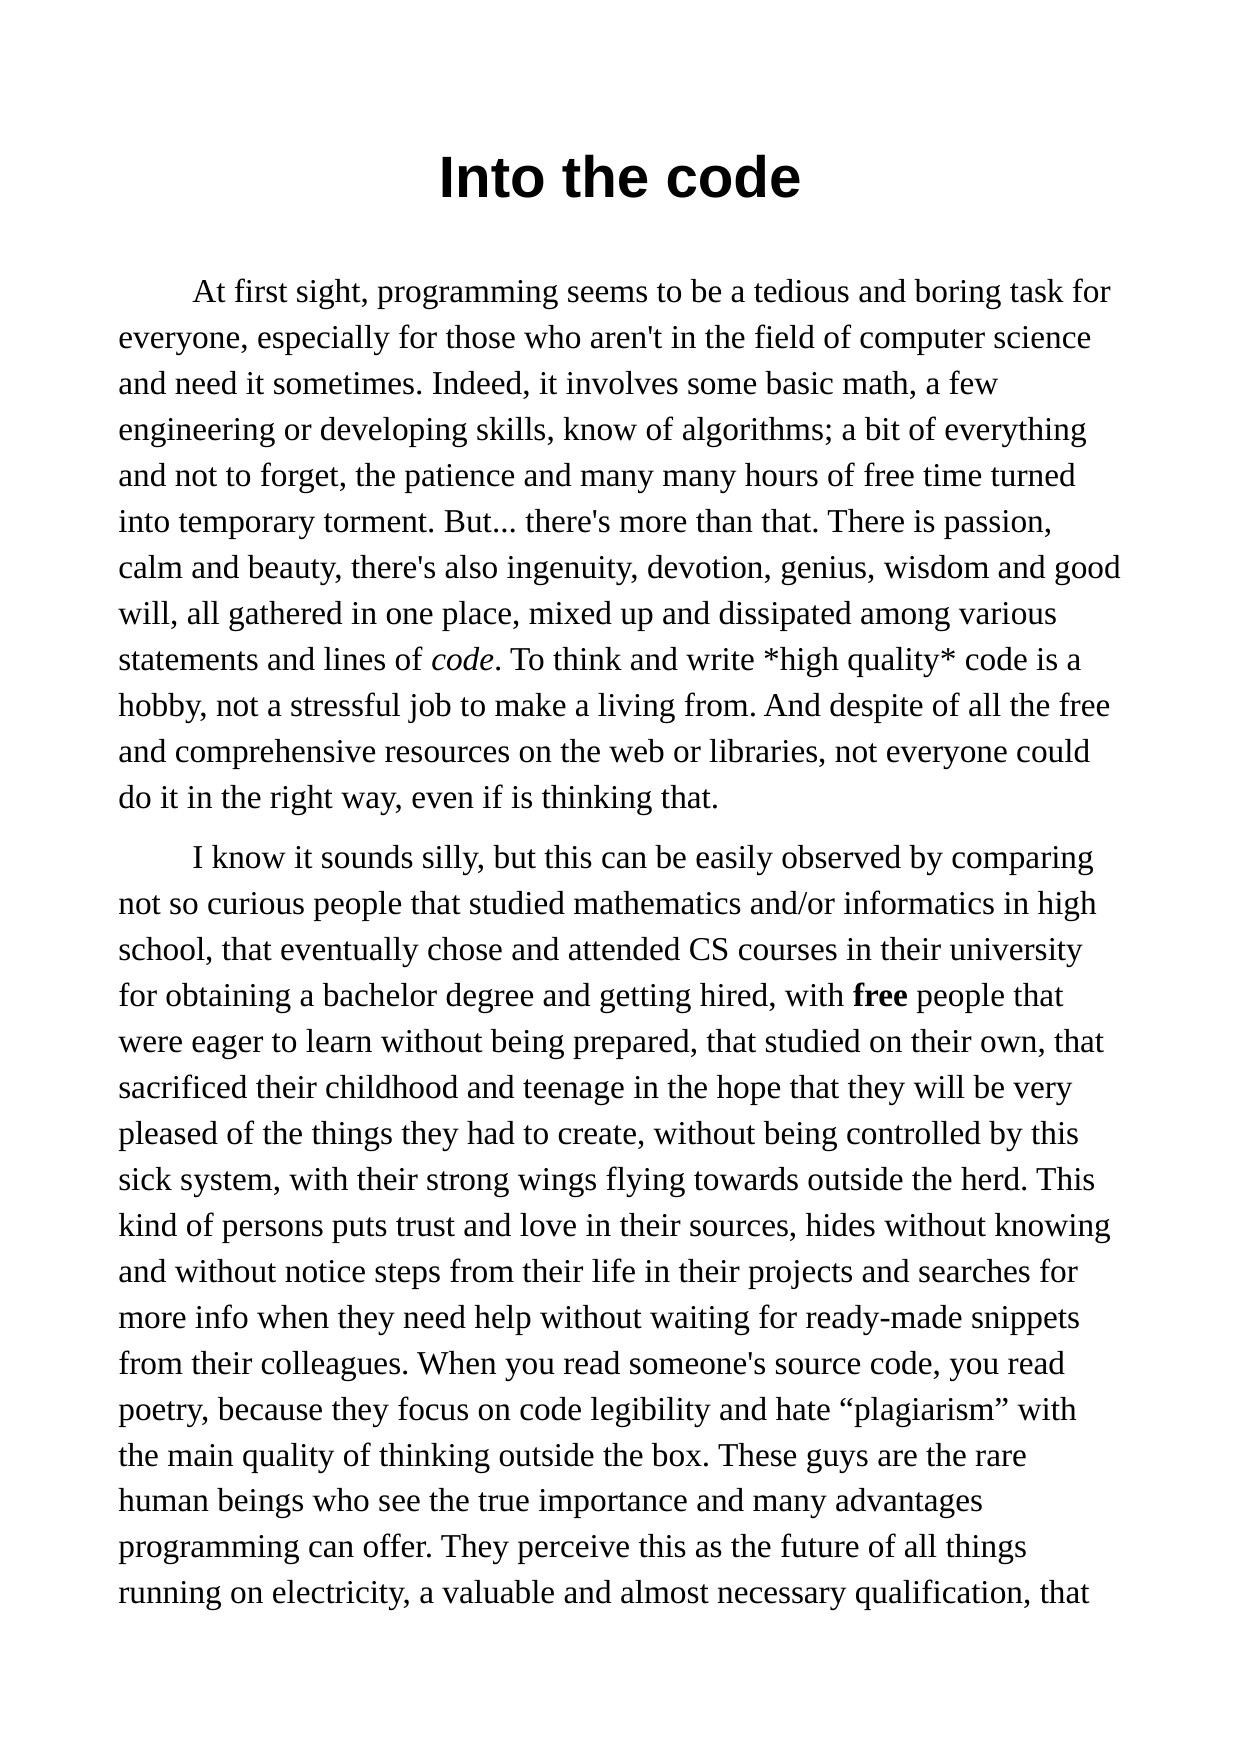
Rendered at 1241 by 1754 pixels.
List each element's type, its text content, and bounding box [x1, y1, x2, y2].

title Into the code [118, 143, 1122, 210]
text I know it sounds silly, but this can be easily observed by comparing not so curious people that studied mathematics and/or informatics in high school, that eventually chose and attended CS courses in their university for obtaining a bachelor degree and getting hired, with free people that were eager to learn without being prepared, that studied on their own, that sacrificed their childhood and teenage in the hope that they will be very pleased of the things they had to create, without being controlled by this sick system, with their strong wings flying towards outside the herd. This kind of persons puts trust and love in their sources, hides without knowing and without notice steps from their life in their projects and searches for more info when they need help without waiting for ready-made snippets from their colleagues. When you read someone's source code, you read poetry, because they focus on code legibility and hate “plagiarism” with the main quality of thinking outside the box. These guys are the rare human beings who see the true importance and many advantages programming can offer. They perceive this as the future of all things running on electricity, a valuable and almost necessary qualification, that [118, 838, 1122, 1611]
text At first sight, programming seems to be a tedious and boring task for everyone, especially for those who aren't in the field of computer science and need it sometimes. Indeed, it involves some basic math, a few engineering or developing skills, know of algorithms; a bit of everything and not to forget, the patience and many many hours of free time turned into temporary torment. But... there's more than that. There is passion, calm and beauty, there's also ingenuity, devotion, genius, wisdom and good will, all gathered in one place, mixed up and dissipated among various statements and lines of code. To think and write *high quality* code is a hobby, not a stressful job to make a living from. And despite of all the free and comprehensive resources on the web or libraries, not everyone could do it in the right way, even if is thinking that. [118, 272, 1122, 815]
